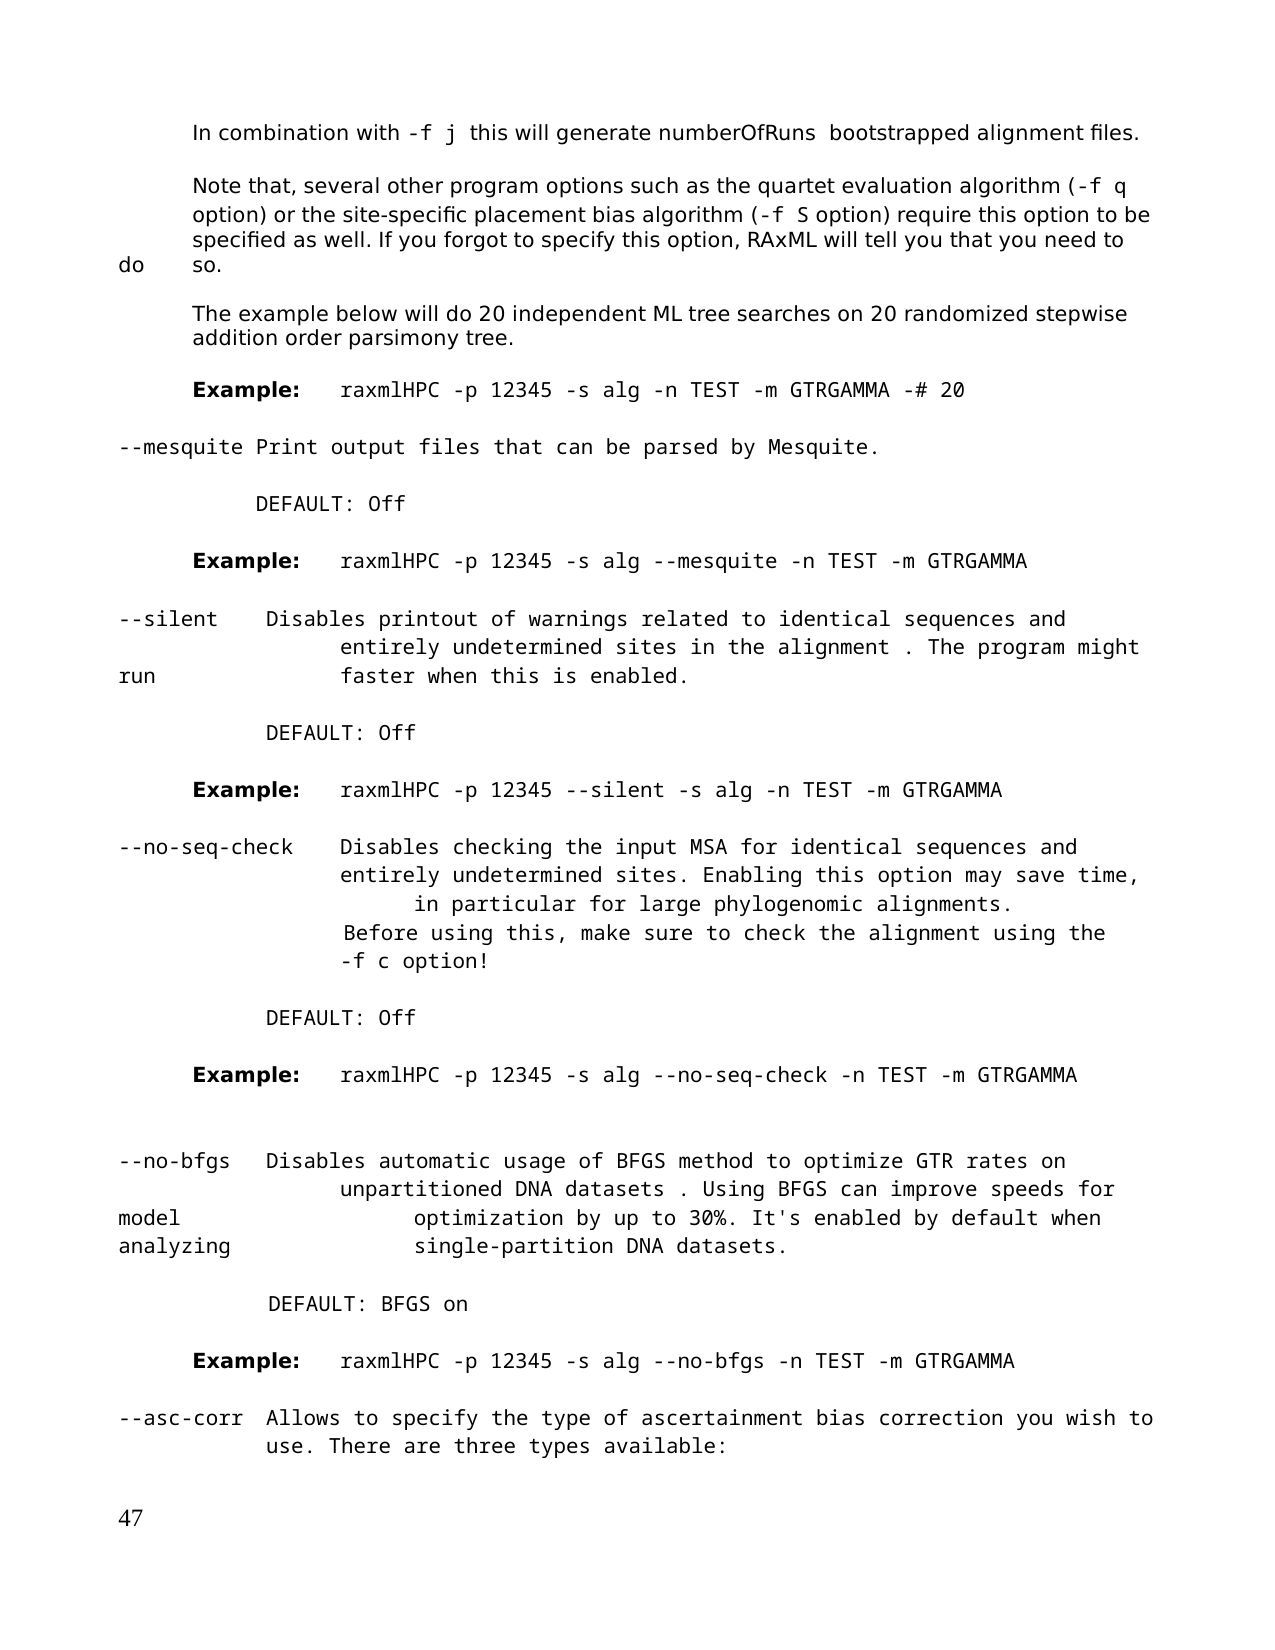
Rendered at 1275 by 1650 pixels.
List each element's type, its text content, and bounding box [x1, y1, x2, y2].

text --silent Disables printout of warnings related to identical sequences and entirely undetermined sites in the alignment . The program might run faster when this is enabled. [118, 603, 1157, 689]
text use. There are three types available: [118, 1431, 1157, 1460]
text DEFAULT: Off [118, 718, 1157, 746]
text DEFAULT: Off [118, 1003, 1157, 1032]
text --no-seq-check Disables checking the input MSA for identical sequences and entirely undetermined sites. Enabling this option may save time, in particular for large phylogenomic alignments. [118, 832, 1157, 917]
text Example: raxmlHPC -p 12345 -s alg --mesquite -n TEST -m GTRGAMMA [118, 546, 1157, 575]
text Example: raxmlHPC -p 12345 -s alg -n TEST -m GTRGAMMA -# 20 [118, 375, 1157, 404]
text In combination with -f j this will generate numberOfRuns bootstrapped alignment files. [118, 118, 1157, 147]
text DEFAULT: Off [118, 489, 1157, 518]
text --asc-corr Allows to specify the type of ascertainment bias correction you wish to [118, 1403, 1157, 1431]
text Example: raxmlHPC -p 12345 --silent -s alg -n TEST -m GTRGAMMA [118, 775, 1157, 803]
text Note that, several other program options such as the quartet evaluation algorithm (-f q option) or the site-specific placement bias algorithm (-f S option) require this option to be specified as well. If you forgot to specify this option, RAxML will tell you that you need to do so. [118, 171, 1157, 277]
text DEFAULT: BFGS on [118, 1288, 1157, 1317]
text Example: raxmlHPC -p 12345 -s alg --no-bfgs -n TEST -m GTRGAMMA [118, 1346, 1157, 1374]
text Before using this, make sure to check the alignment using the -f c option! [118, 917, 1157, 974]
text --mesquite Print output files that can be parsed by Mesquite. [118, 432, 1157, 461]
text Example: raxmlHPC -p 12345 -s alg --no-seq-check -n TEST -m GTRGAMMA [118, 1060, 1157, 1089]
text --no-bfgs Disables automatic usage of BFGS method to optimize GTR rates on unpartitioned DNA datasets . Using BFGS can improve speeds for model optimization by up to 30%. It's enabled by default when analyzing single-partition DNA datasets. [118, 1146, 1157, 1260]
text The example below will do 20 independent ML tree searches on 20 randomized stepwise addition order parsimony tree. [118, 302, 1157, 351]
